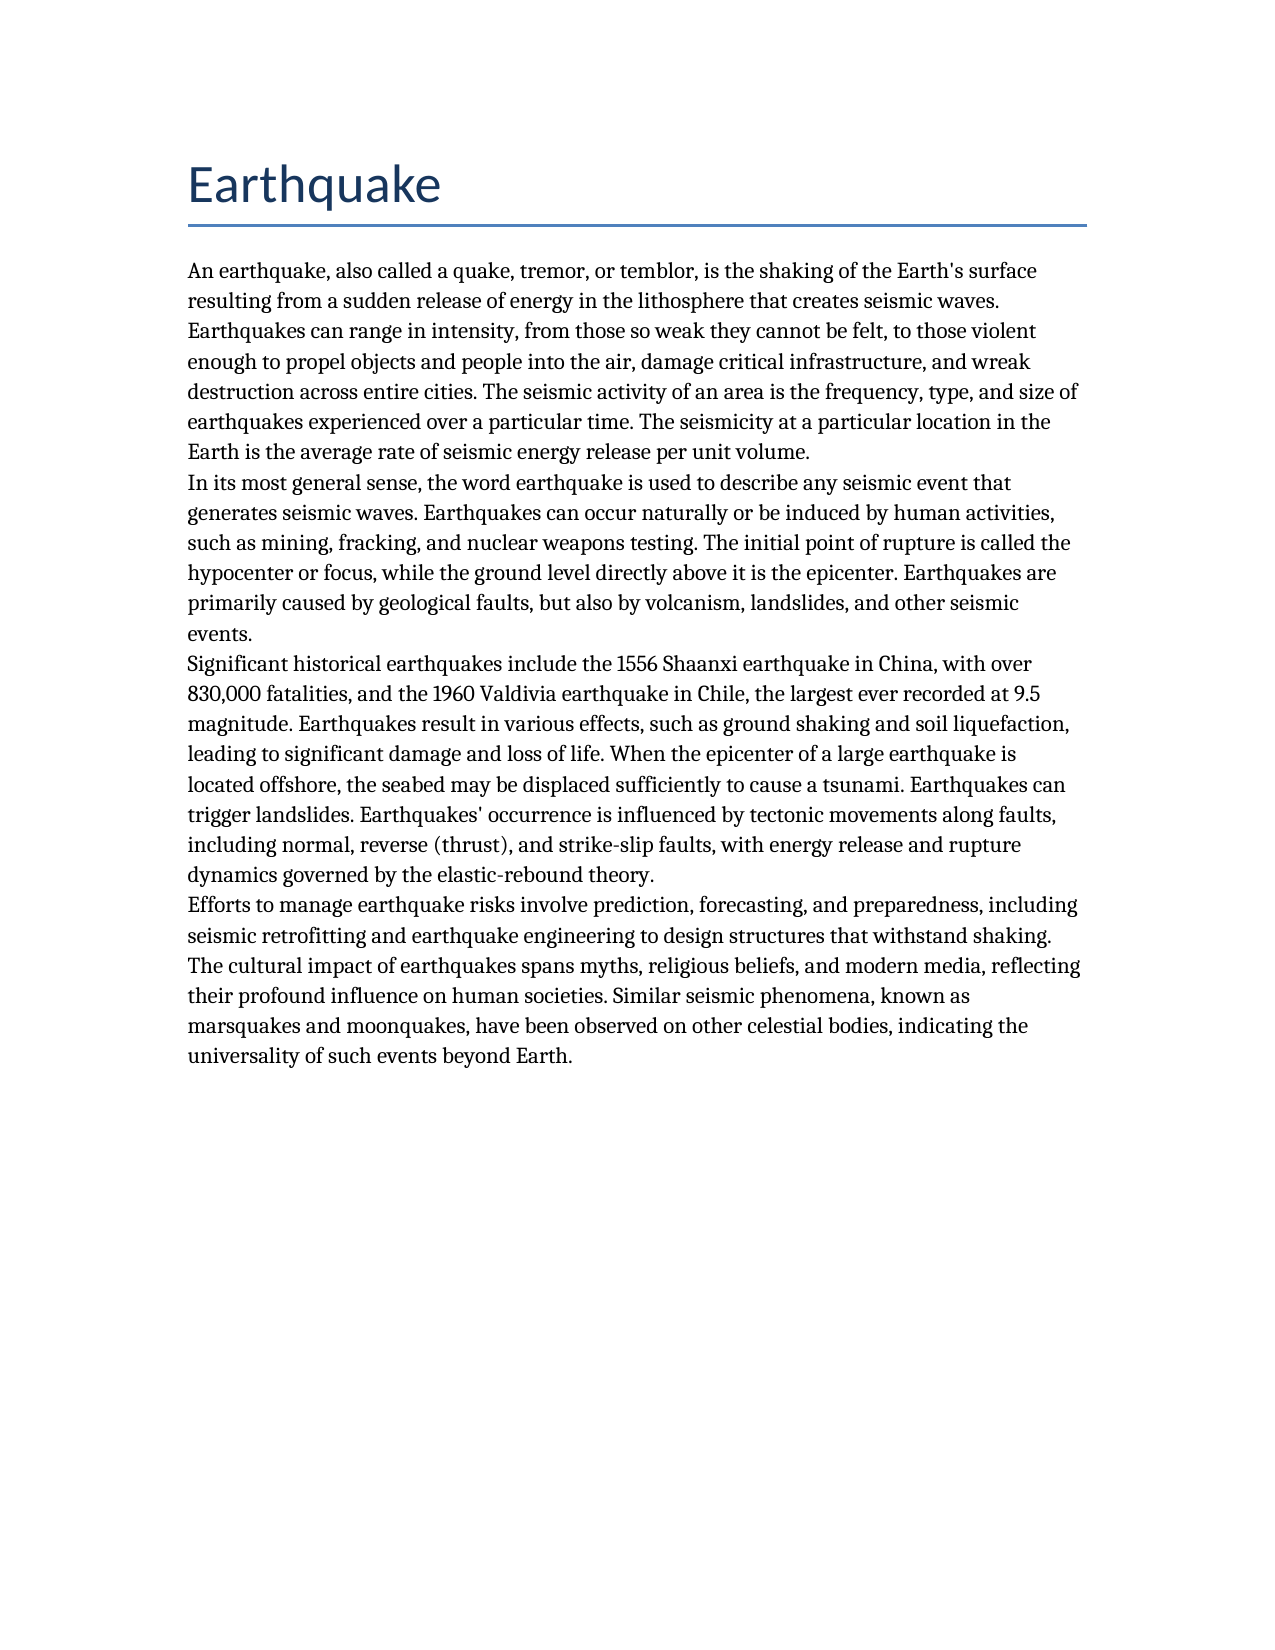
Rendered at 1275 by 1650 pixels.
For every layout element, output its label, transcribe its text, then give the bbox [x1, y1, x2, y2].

title Earthquake [187, 150, 1087, 227]
text An earthquake, also called a quake, tremor, or temblor, is the shaking of the Earth's surface resulting from a sudden release of energy in the lithosphere that creates seismic waves. Earthquakes can range in intensity, from those so weak they cannot be felt, to those violent enough to propel objects and people into the air, damage critical infrastructure, and wreak destruction across entire cities. The seismic activity of an area is the frequency, type, and size of earthquakes experienced over a particular time. The seismicity at a particular location in the Earth is the average rate of seismic energy release per unit volume. In its most general sense, the word earthquake is used to describe any seismic event that generates seismic waves. Earthquakes can occur naturally or be induced by human activities, such as mining, fracking, and nuclear weapons testing. The initial point of rupture is called the hypocenter or focus, while the ground level directly above it is the epicenter. Earthquakes are primarily caused by geological faults, but also by volcanism, landslides, and other seismic events. Significant historical earthquakes include the 1556 Shaanxi earthquake in China, with over 830,000 fatalities, and the 1960 Valdivia earthquake in Chile, the largest ever recorded at 9.5 magnitude. Earthquakes result in various effects, such as ground shaking and soil liquefaction, leading to significant damage and loss of life. When the epicenter of a large earthquake is located offshore, the seabed may be displaced sufficiently to cause a tsunami. Earthquakes can trigger landslides. Earthquakes' occurrence is influenced by tectonic movements along faults, including normal, reverse (thrust), and strike-slip faults, with energy release and rupture dynamics governed by the elastic-rebound theory. Efforts to manage earthquake risks involve prediction, forecasting, and preparedness, including seismic retrofitting and earthquake engineering to design structures that withstand shaking. The cultural impact of earthquakes spans myths, religious beliefs, and modern media, reflecting their profound influence on human societies. Similar seismic phenomena, known as marsquakes and moonquakes, have been observed on other celestial bodies, indicating the universality of such events beyond Earth. [187, 258, 1087, 1069]
